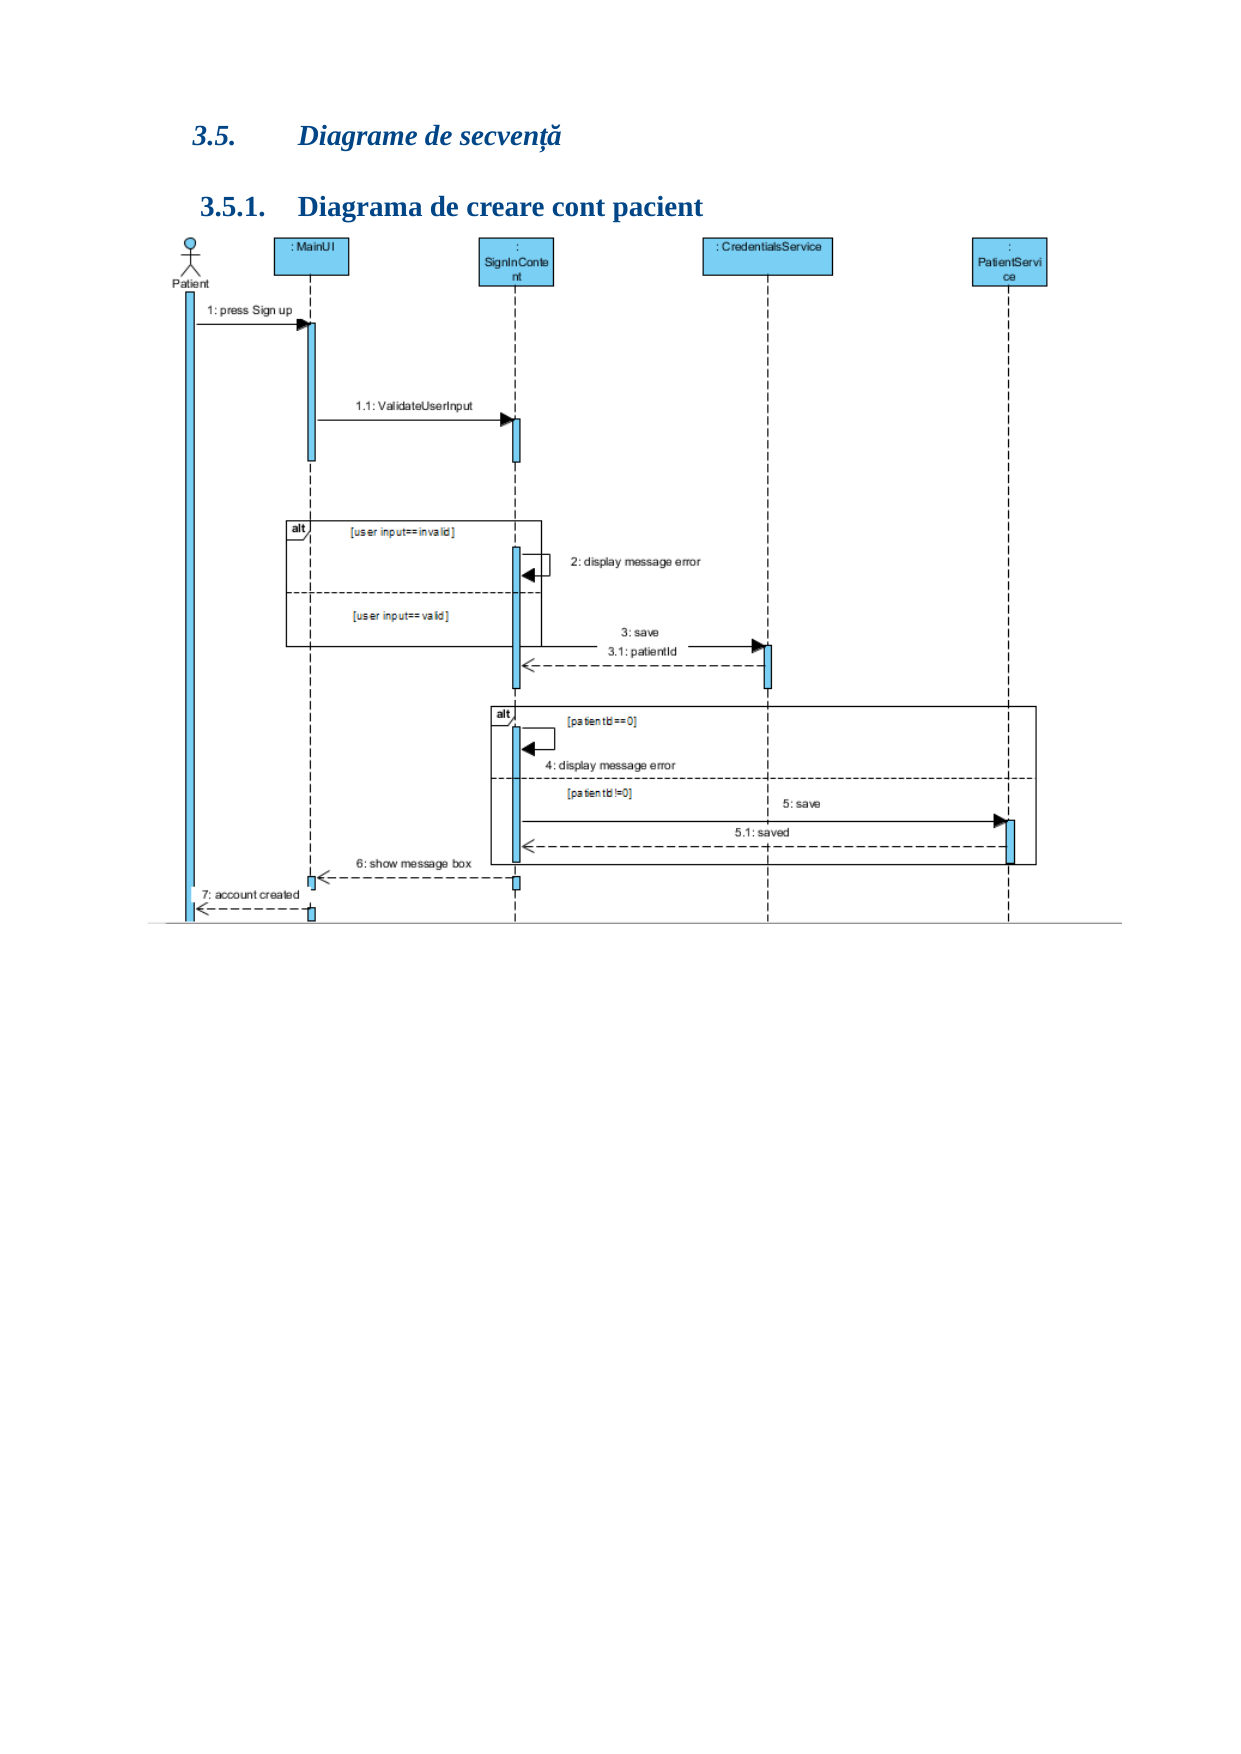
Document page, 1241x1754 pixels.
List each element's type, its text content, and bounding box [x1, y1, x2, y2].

subtitle Diagrame de secvență [192, 118, 1122, 152]
subtitle Diagrama de creare cont pacient [192, 189, 1122, 222]
picture [147, 234, 1122, 924]
